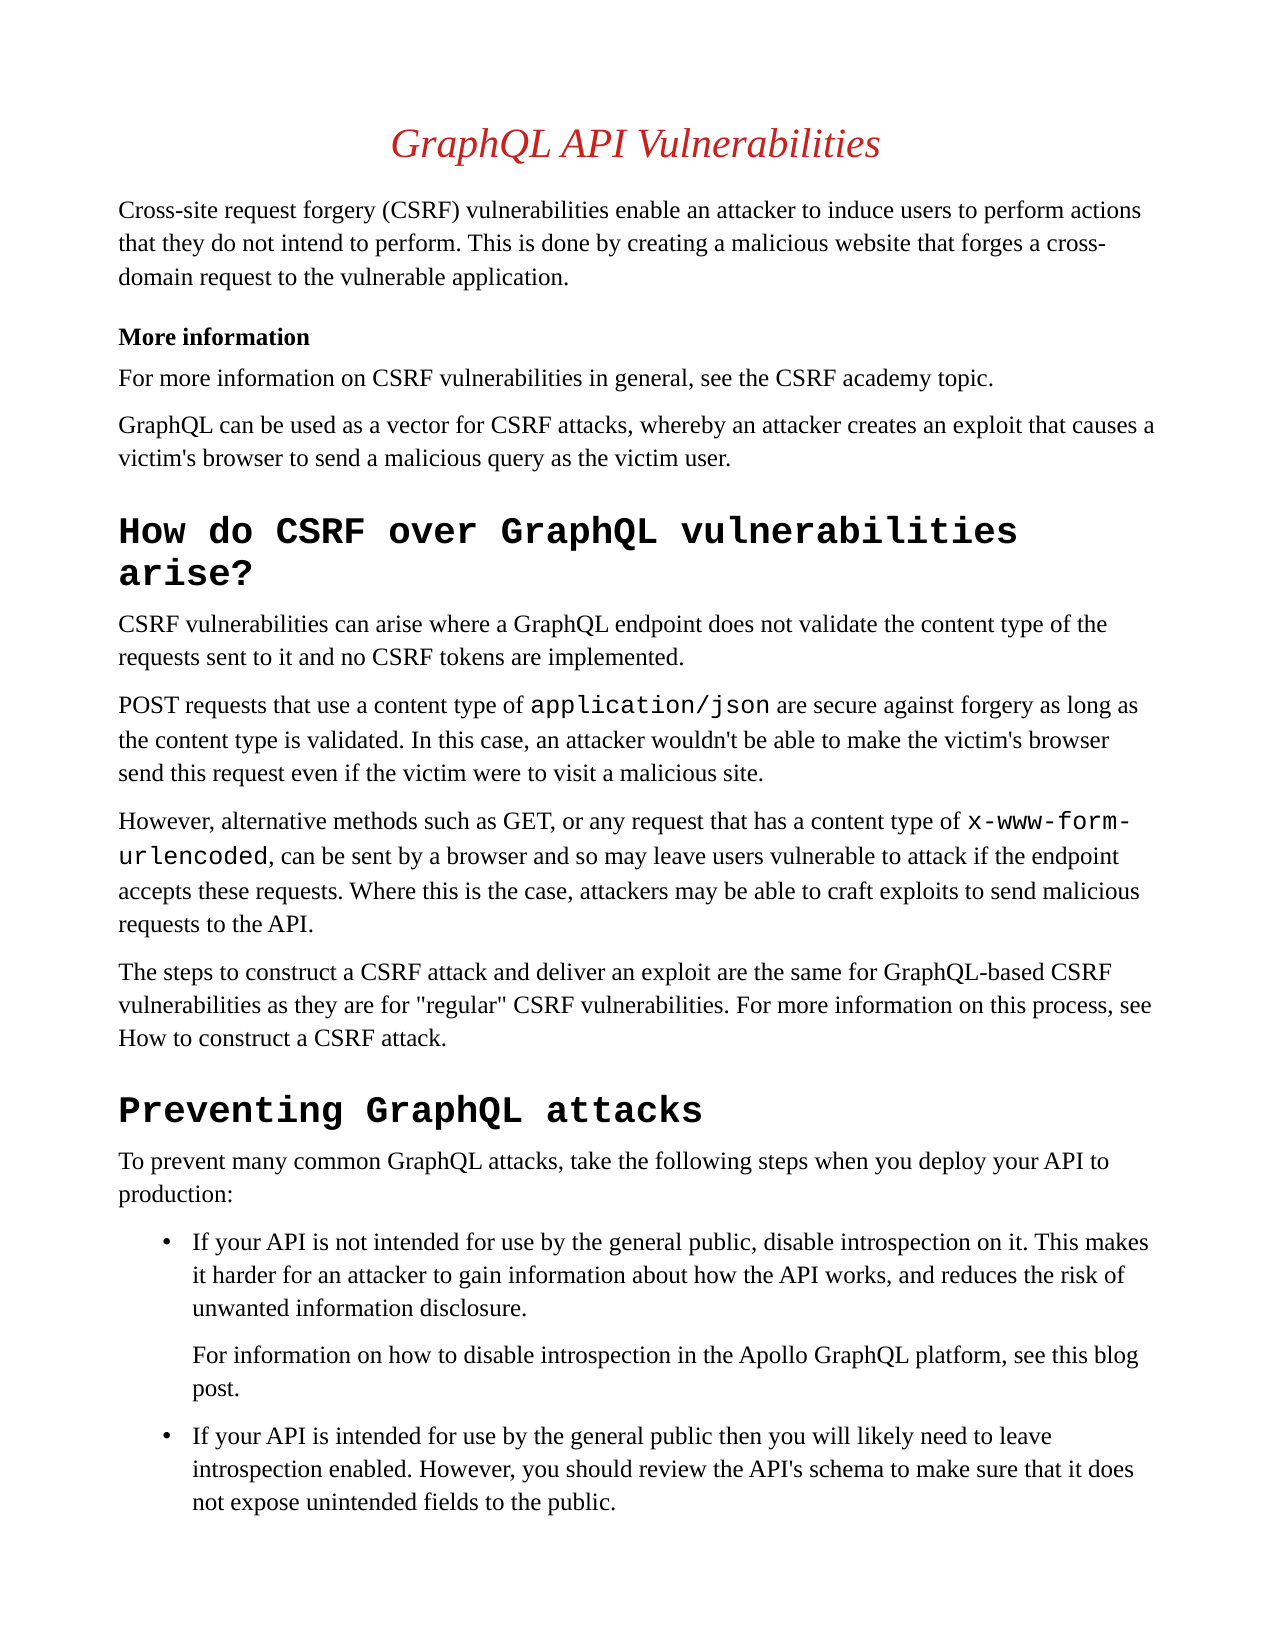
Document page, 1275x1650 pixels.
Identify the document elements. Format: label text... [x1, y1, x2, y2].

subtitle How do CSRF over GraphQL vulnerabilities arise? [118, 512, 1157, 597]
text POST requests that use a content type of application/json are secure against forgery as long as the content type is validated. In this case, an attacker wouldn't be able to make the victim's browser send this request even if the victim were to visit a malicious site. [118, 690, 1157, 787]
text For more information on CSRF vulnerabilities in general, see the CSRF academy topic. [118, 363, 1157, 392]
list If your API is intended for use by the general public then you will likely need to leave introspection enabled. However, you should review the API's schema to make sure that it does not expose unintended fields to the public. [162, 1421, 1157, 1516]
text However, alternative methods such as GET, or any request that has a content type of x-www-form-urlencoded, can be sent by a browser and so may leave users vulnerable to attack if the endpoint accepts these requests. Where this is the case, attackers may be able to craft exploits to send malicious requests to the API. [118, 806, 1157, 938]
text The steps to construct a CSRF attack and deliver an exploit are the same for GraphQL-based CSRF vulnerabilities as they are for "regular" CSRF vulnerabilities. For more information on this process, see How to construct a CSRF attack. [118, 957, 1157, 1051]
subtitle Preventing GraphQL attacks [118, 1091, 1157, 1134]
list If your API is not intended for use by the general public, disable introspection on it. This makes it harder for an attacker to gain information about how the API works, and reduces the risk of unwanted information disclosure. [162, 1227, 1157, 1322]
text Cross-site request forgery (CSRF) vulnerabilities enable an attacker to induce users to perform actions that they do not intend to perform. This is done by creating a malicious website that forges a cross-domain request to the vulnerable application. [118, 196, 1157, 290]
list For information on how to disable introspection in the Apollo GraphQL platform, see this blog post. [162, 1340, 1157, 1402]
text CSRF vulnerabilities can arise where a GraphQL endpoint does not validate the content type of the requests sent to it and no CSRF tokens are implemented. [118, 609, 1157, 671]
subtitle More information [118, 322, 1157, 350]
text To prevent many common GraphQL attacks, take the following steps when you deploy your API to production: [118, 1146, 1157, 1208]
text GraphQL can be used as a vector for CSRF attacks, whereby an attacker creates an exploit that causes a victim's browser to send a malicious query as the victim user. [118, 411, 1157, 472]
